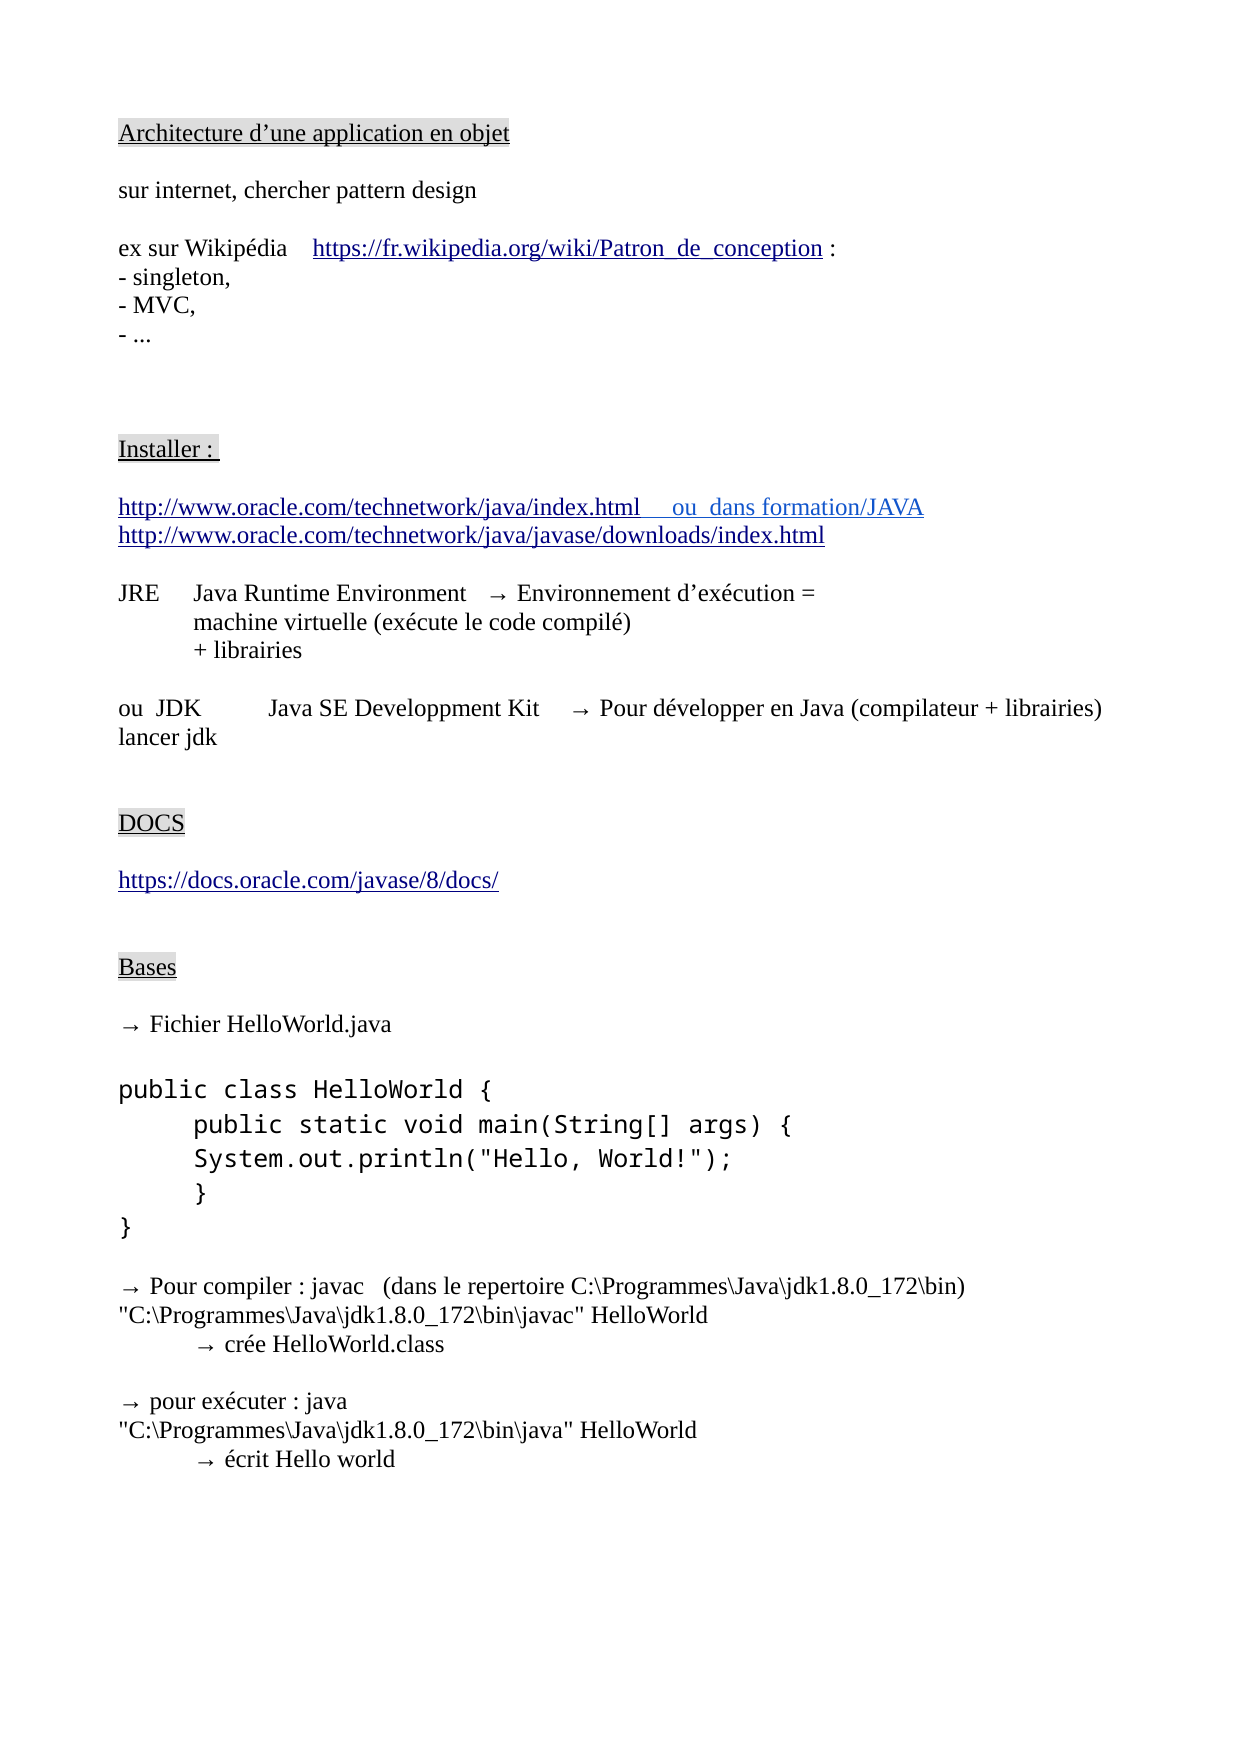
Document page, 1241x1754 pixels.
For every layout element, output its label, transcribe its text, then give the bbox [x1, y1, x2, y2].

text DOCS [118, 808, 1122, 837]
text + librairies [118, 636, 1122, 664]
text Architecture d’une application en objet [118, 118, 1122, 147]
text Bases [118, 952, 1122, 981]
text lancer jdk [118, 722, 1122, 751]
text ex sur Wikipédia https://fr.wikipedia.org/wiki/Patron_de_conception : [118, 233, 1122, 262]
text sur internet, chercher pattern design [118, 176, 1122, 204]
text https://docs.oracle.com/javase/8/docs/ [118, 866, 1122, 894]
text } [118, 1208, 1122, 1242]
text "C:\Programmes\Java\jdk1.8.0_172\bin\javac" HelloWorld [118, 1300, 1122, 1329]
text - ... [118, 319, 1122, 348]
text → pour exécuter : java [118, 1386, 1122, 1415]
text System.out.println("Hello, World!"); [118, 1140, 1122, 1174]
text ou JDK Java SE Developpment Kit → Pour développer en Java (compilateur + librairies) [118, 693, 1122, 722]
text public static void main(String[] args) { [118, 1106, 1122, 1140]
text → crée HelloWorld.class [118, 1329, 1122, 1357]
text "C:\Programmes\Java\jdk1.8.0_172\bin\java" HelloWorld [118, 1415, 1122, 1444]
text http://www.oracle.com/technetwork/java/javase/downloads/index.html [118, 521, 1122, 549]
text - MVC, [118, 291, 1122, 319]
text - singleton, [118, 262, 1122, 291]
text machine virtuelle (exécute le code compilé) [118, 607, 1122, 636]
text http://www.oracle.com/technetwork/java/index.html ou dans formation/JAVA [118, 492, 1122, 521]
text } [118, 1174, 1122, 1208]
text JRE Java Runtime Environment → Environnement d’exécution = [118, 578, 1122, 607]
text → Pour compiler : javac (dans le repertoire C:\Programmes\Java\jdk1.8.0_172\bin) [118, 1271, 1122, 1300]
text public class HelloWorld { [118, 1072, 1122, 1106]
text Installer : [118, 434, 1122, 463]
text → écrit Hello world [118, 1444, 1122, 1472]
text → Fichier HelloWorld.java [118, 1009, 1122, 1038]
